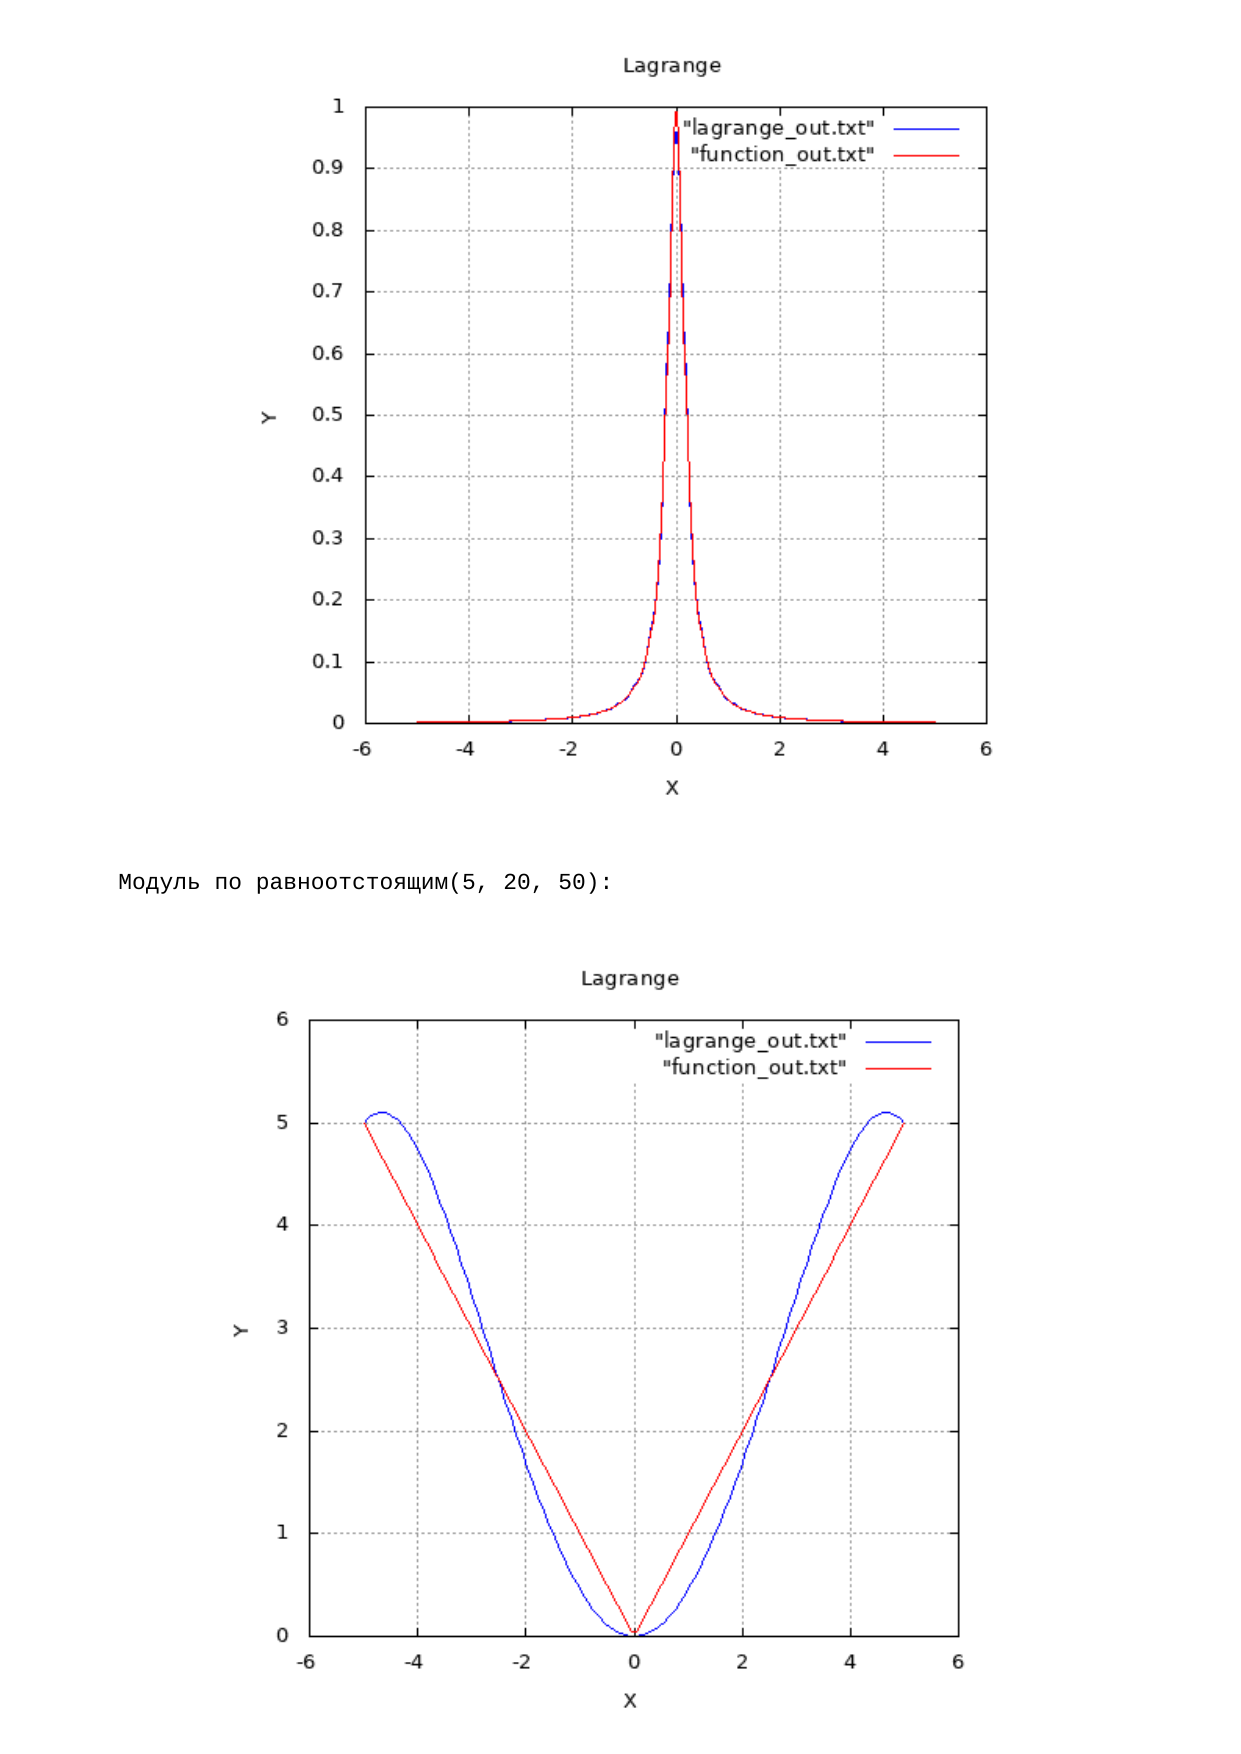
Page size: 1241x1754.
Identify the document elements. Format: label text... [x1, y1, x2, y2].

picture [248, 27, 1030, 809]
picture [220, 940, 1002, 1722]
text Модуль по равноотстоящим(5, 20, 50): [118, 870, 1122, 896]
